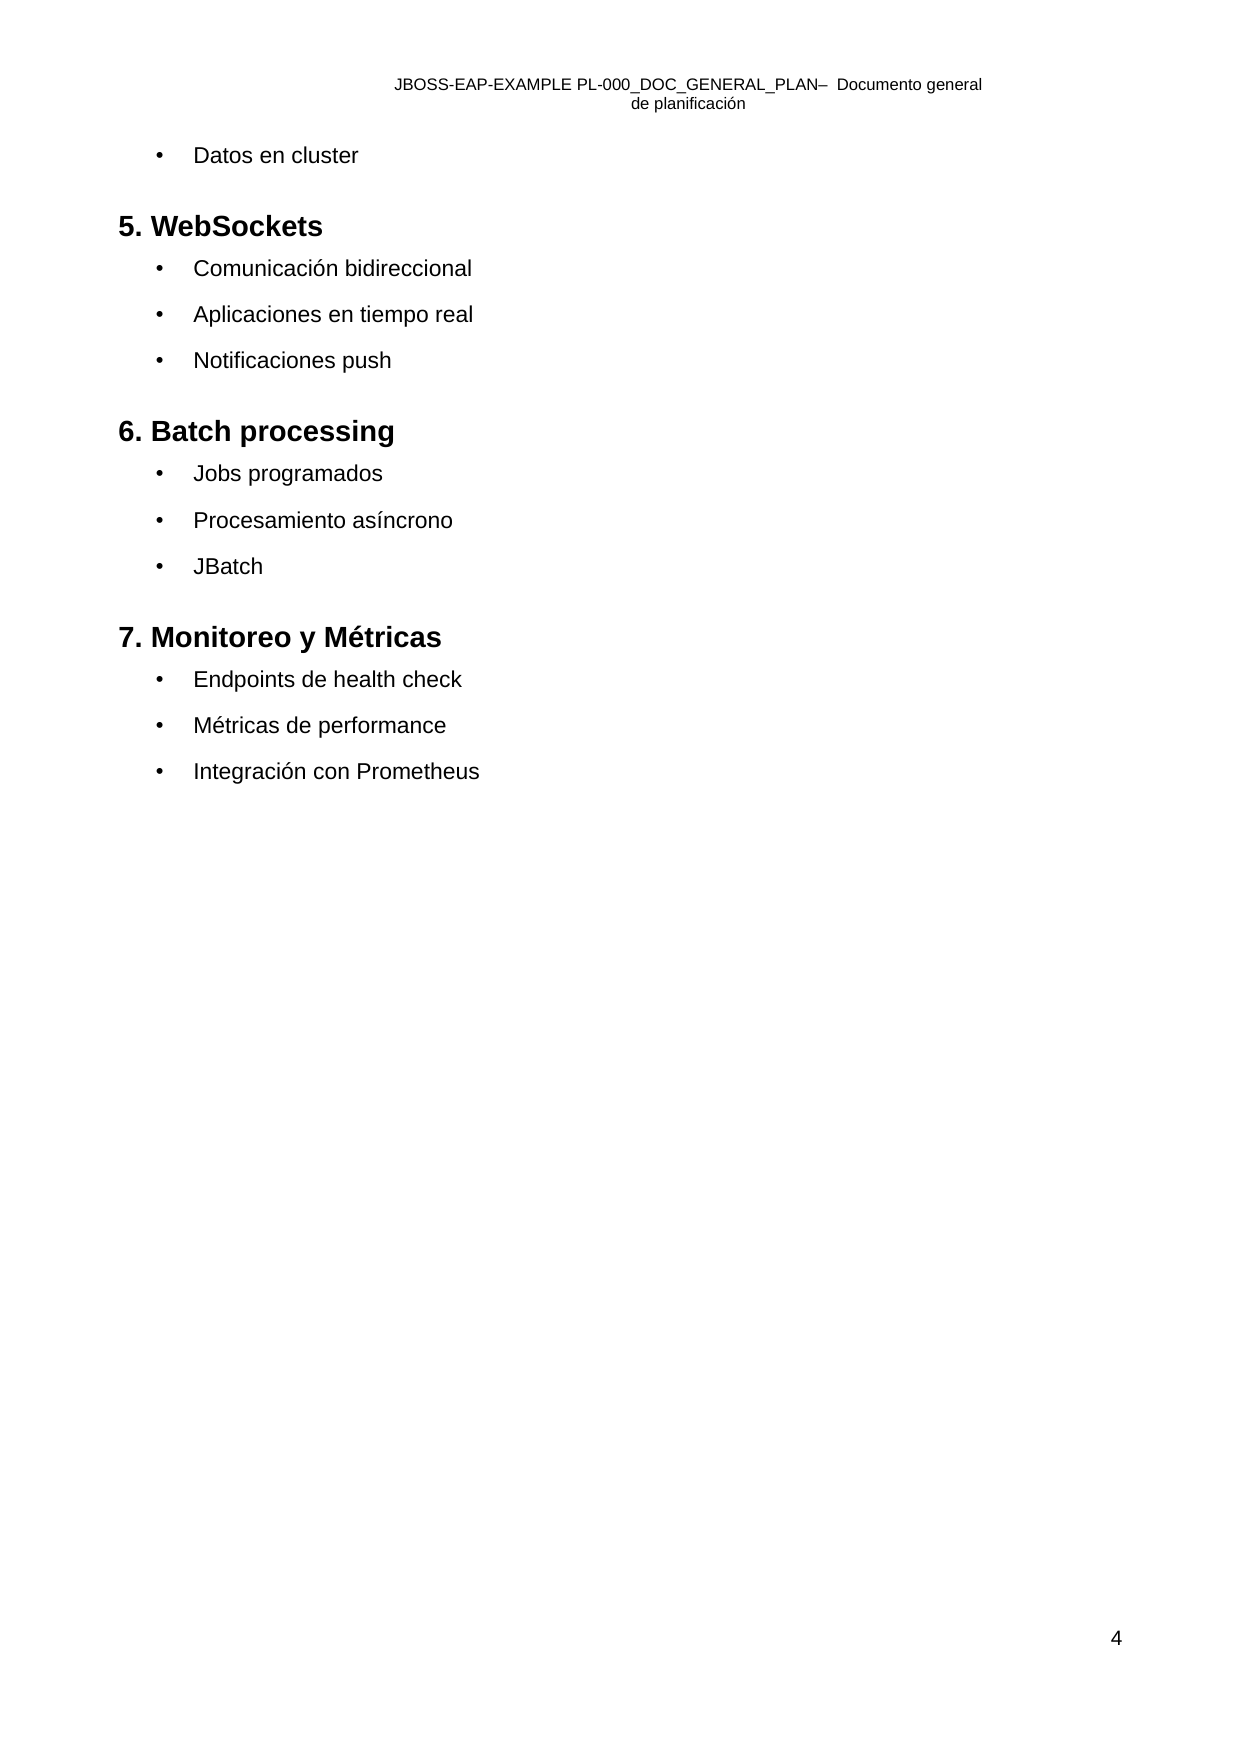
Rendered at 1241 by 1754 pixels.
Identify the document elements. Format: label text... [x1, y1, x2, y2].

subtitle . WebSockets [118, 209, 1122, 243]
list JBatch [156, 553, 1122, 579]
list Integración con Prometheus [156, 758, 1122, 784]
subtitle . Monitoreo y Métricas [118, 620, 1122, 653]
list Métricas de performance [156, 712, 1122, 738]
list Procesamiento asíncrono [156, 507, 1122, 533]
list Jobs programados [156, 460, 1122, 487]
list Aplicaciones en tiempo real [156, 301, 1122, 328]
list Notificaciones push [156, 347, 1122, 374]
list Endpoints de health check [156, 666, 1122, 692]
subtitle . Batch processing [118, 414, 1122, 448]
list Comunicación bidireccional [156, 255, 1122, 281]
list Datos en cluster [156, 142, 1122, 168]
